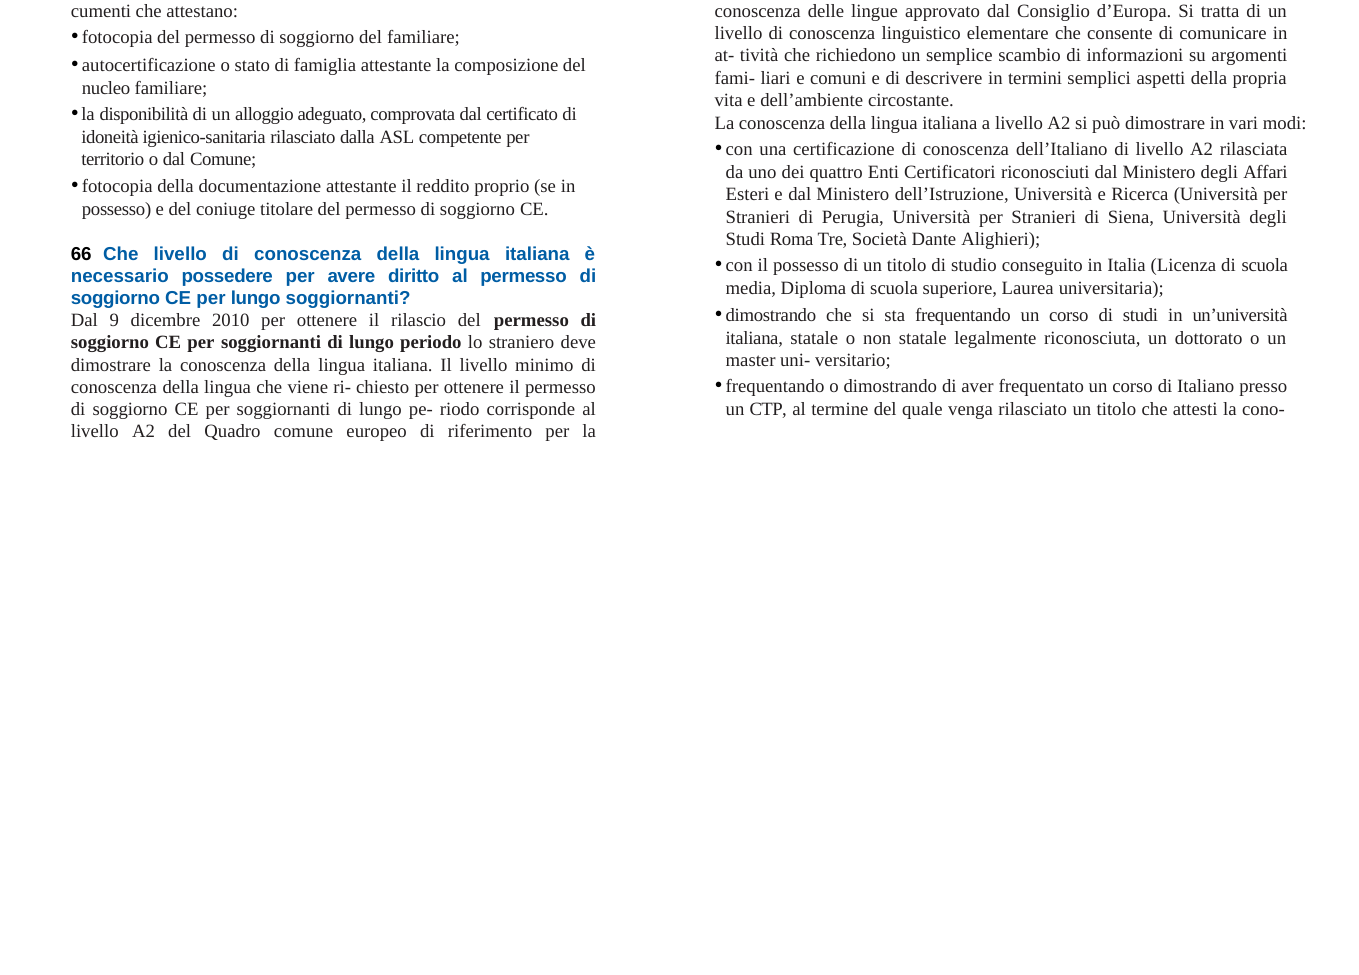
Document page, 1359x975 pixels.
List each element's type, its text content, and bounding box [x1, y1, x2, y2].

list fotocopia del permesso di soggiorno del familiare; [71, 22, 648, 49]
list frequentando o dimostrando di aver frequentato un corso di Italiano presso un CTP, al termine del quale venga rilasciato un titolo che attesti la cono- [714, 371, 1288, 420]
list autocertificazione o stato di famiglia attestante la composizione del nucleo familiare; [71, 50, 596, 98]
text Dal 9 dicembre 2010 per ottenere il rilascio del permesso di soggiorno CE per soggiornanti di lungo periodo lo straniero deve dimostrare la conoscenza della lingua italiana. Il livello minimo di conoscenza della lingua che viene ri- chiesto per ottenere il permesso di soggiorno CE per soggiornanti di lungo pe- riodo corrisponde al livello A2 del Quadro comune europeo di riferimento per la [71, 309, 596, 442]
list la disponibilità di un alloggio adeguato, comprovata dal certificato di idoneità igienico-sanitaria rilasciato dalla ASL competente per territorio o dal Comune; [71, 99, 596, 170]
text conoscenza delle lingue approvato dal Consiglio d’Europa. Si tratta di un livello di conoscenza linguistico elementare che consente di comunicare in at- tività che richiedono un semplice scambio di informazioni su argomenti fami- liari e comuni e di descrivere in termini semplici aspetti della propria vita e dell’ambiente circostante. [714, 0, 1288, 110]
text La conoscenza della lingua italiana a livello A2 si può dimostrare in vari modi: [714, 112, 1339, 133]
list fotocopia della documentazione attestante il reddito proprio (se in possesso) e del coniuge titolare del permesso di soggiorno CE. [71, 171, 596, 219]
list con una certificazione di conoscenza dell’Italiano di livello A2 rilasciata da uno dei quattro Enti Certificatori riconosciuti dal Ministero degli Affari Esteri e dal Ministero dell’Istruzione, Università e Ricerca (Università per Stranieri di Perugia, Università per Stranieri di Siena, Università degli Studi Roma Tre, Società Dante Alighieri); [714, 134, 1288, 249]
list dimostrando che si sta frequentando un corso di studi in un’università italiana, statale o non statale legalmente riconosciuta, un dottorato o un master uni- versitario; [714, 299, 1288, 370]
subtitle Che livello di conoscenza della lingua italiana è necessario possedere per avere diritto al permesso di soggiorno CE per lungo soggiornanti? [71, 242, 596, 308]
text cumenti che attestano: [71, 0, 648, 22]
list con il possesso di un titolo di studio conseguito in Italia (Licenza di scuola media, Diploma di scuola superiore, Laurea universitaria); [714, 250, 1288, 299]
